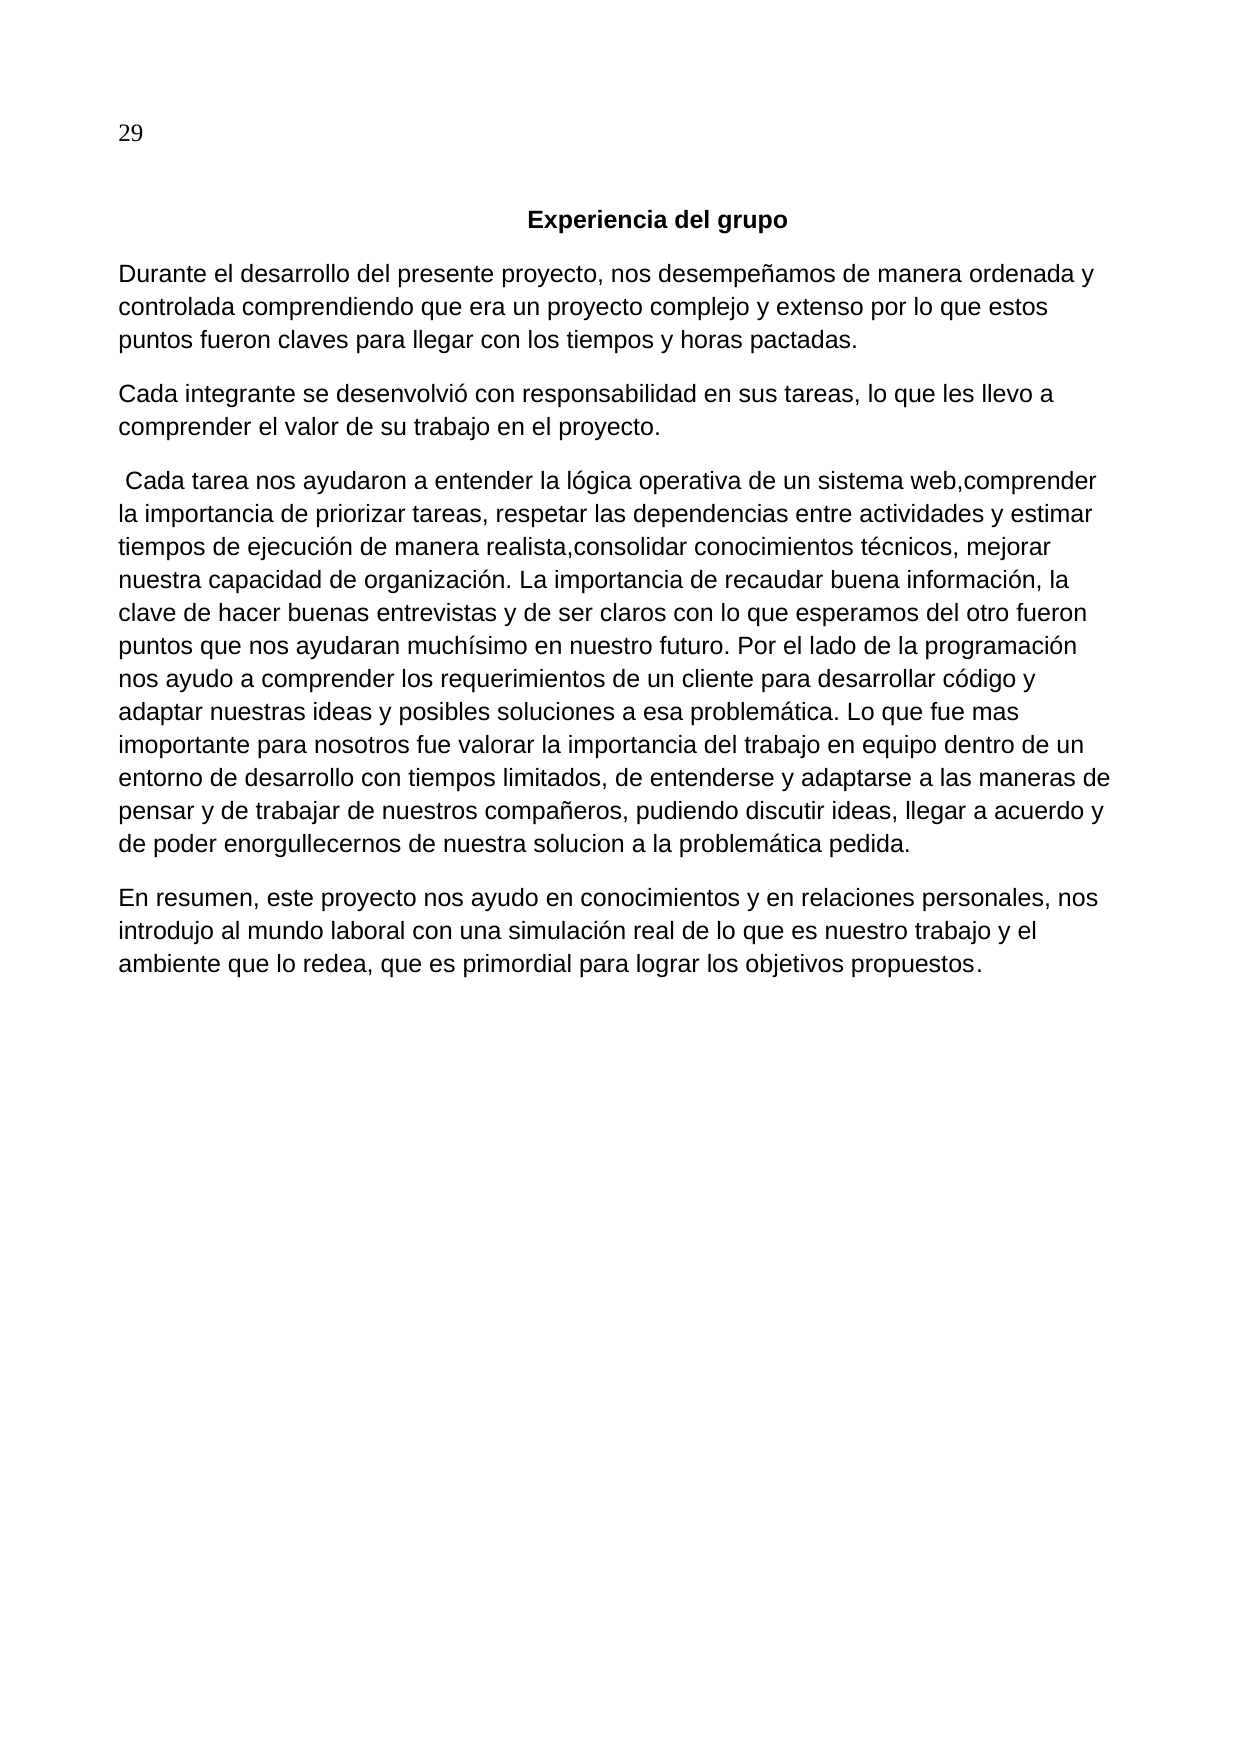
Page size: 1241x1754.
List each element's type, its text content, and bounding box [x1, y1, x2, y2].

text Cada integrante se desenvolvió con responsabilidad en sus tareas, lo que les llevo a comprender el valor de su trabajo en el proyecto. [118, 379, 1122, 441]
text Experiencia del grupo [193, 205, 1122, 234]
text Durante el desarrollo del presente proyecto, nos desempeñamos de manera ordenada y controlada comprendiendo que era un proyecto complejo y extenso por lo que estos puntos fueron claves para llegar con los tiempos y horas pactadas. [118, 259, 1122, 354]
text Cada tarea nos ayudaron a entender la lógica operativa de un sistema web,comprender la importancia de priorizar tareas, respetar las dependencias entre actividades y estimar tiempos de ejecución de manera realista,consolidar conocimientos técnicos, mejorar nuestra capacidad de organización. La importancia de recaudar buena información, la clave de hacer buenas entrevistas y de ser claros con lo que esperamos del otro fueron puntos que nos ayudaran muchísimo en nuestro futuro. Por el lado de la programación nos ayudo a comprender los requerimientos de un cliente para desarrollar código y adaptar nuestras ideas y posibles soluciones a esa problemática. Lo que fue mas imoportante para nosotros fue valorar la importancia del trabajo en equipo dentro de un entorno de desarrollo con tiempos limitados, de entenderse y adaptarse a las maneras de pensar y de trabajar de nuestros compañeros, pudiendo discutir ideas, llegar a acuerdo y de poder enorgullecernos de nuestra solucion a la problemática pedida. [118, 466, 1122, 858]
text En resumen, este proyecto nos ayudo en conocimientos y en relaciones personales, nos introdujo al mundo laboral con una simulación real de lo que es nuestro trabajo y el ambiente que lo redea, que es primordial para lograr los objetivos propuestos. [118, 883, 1122, 978]
